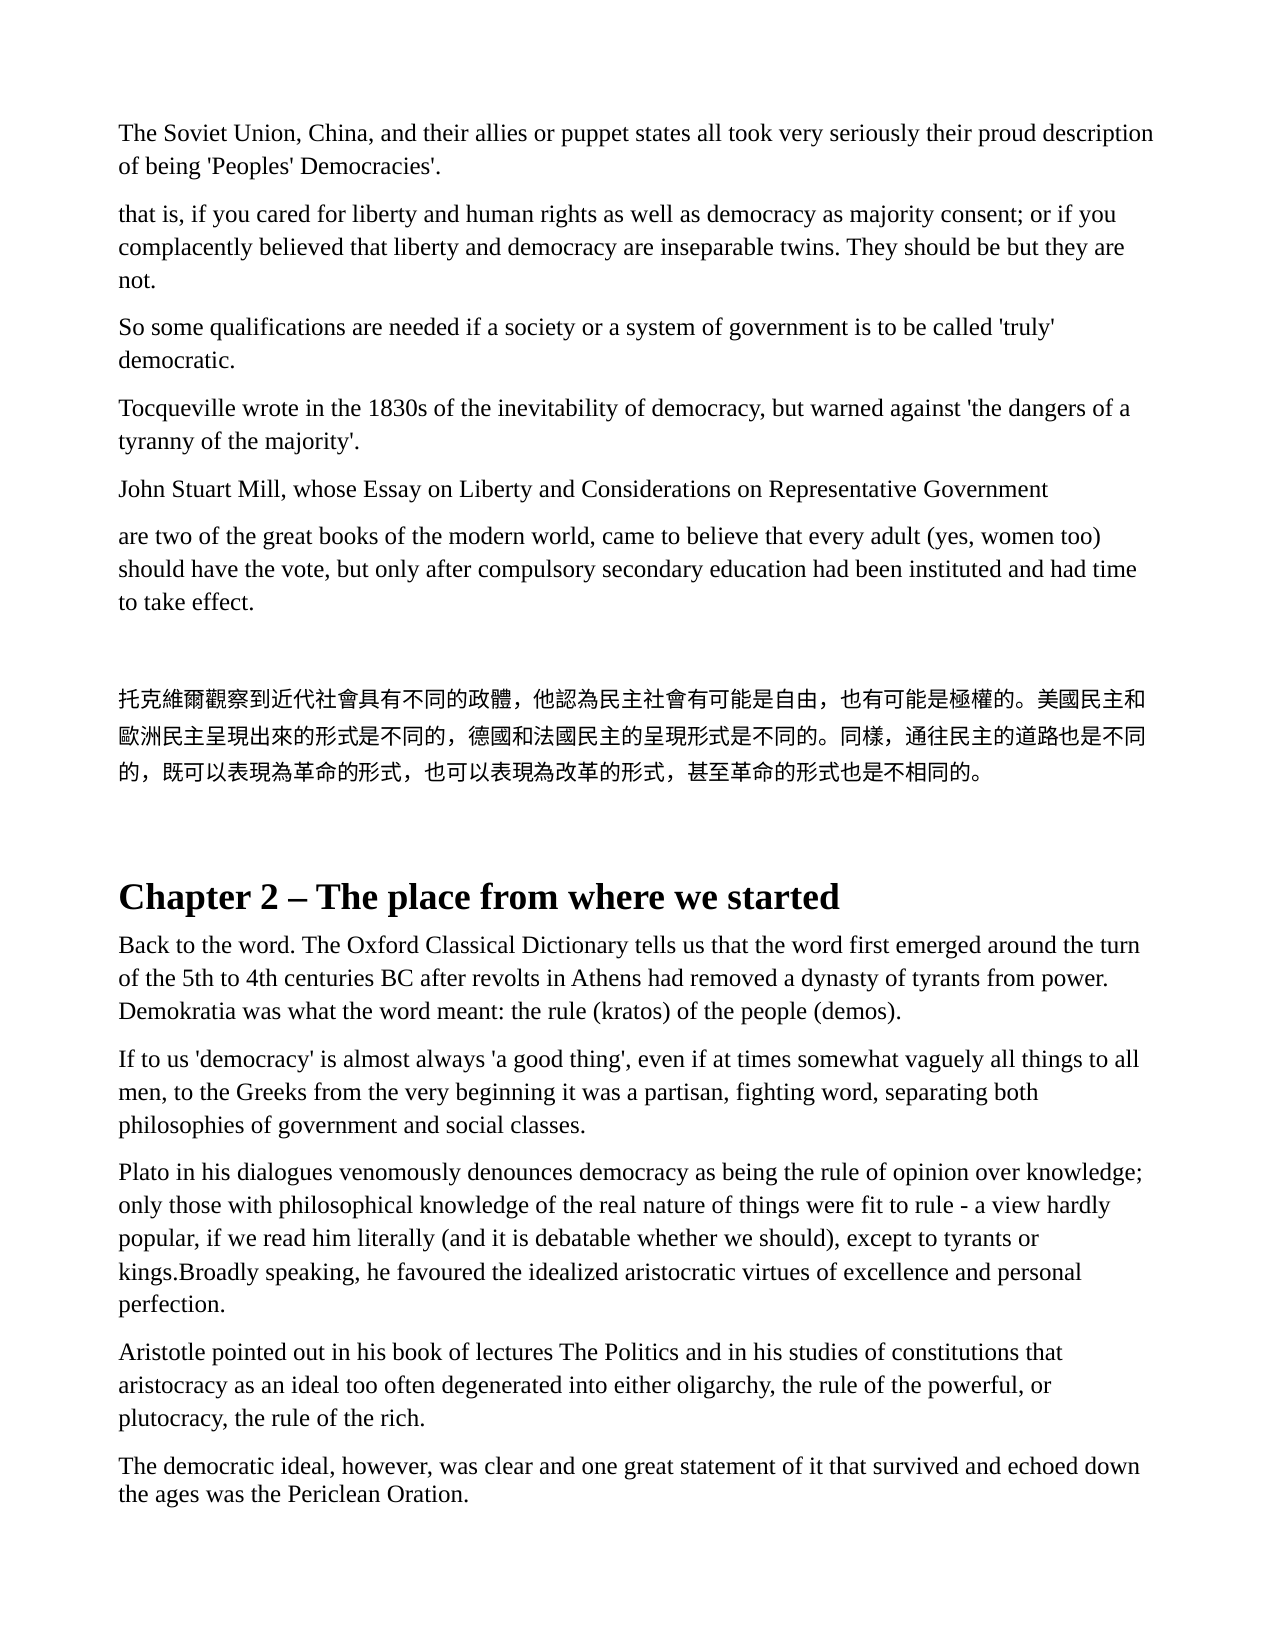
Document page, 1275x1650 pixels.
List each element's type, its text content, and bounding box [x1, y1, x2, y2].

text Tocqueville wrote in the 1830s of the inevitability of democracy, but warned against 'the dangers of a tyranny of the majority'. [118, 393, 1157, 455]
text that is, if you cared for liberty and human rights as well as democracy as majority consent; or if you complacently believed that liberty and democracy are inseparable twins. They should be but they are not. [118, 199, 1157, 293]
text Back to the word. The Oxford Classical Dictionary tells us that the word first emerged around the turn of the 5th to 4th centuries BC after revolts in Athens had removed a dynasty of tyrants from power. Demokratia was what the word meant: the rule (kratos) of the people (demos). [118, 930, 1157, 1025]
subtitle Chapter 2 – The place from where we started [118, 874, 1157, 918]
text Aristotle pointed out in his book of lectures The Politics and in his studies of constitutions that aristocracy as an ideal too often degenerated into either oligarchy, the rule of the powerful, or plutocracy, the rule of the rich. [118, 1337, 1157, 1432]
text John Stuart Mill, whose Essay on Liberty and Considerations on Representative Government [118, 474, 1157, 502]
text The democratic ideal, however, was clear and one great statement of it that survived and echoed down the ages was the Periclean Oration. [118, 1451, 1157, 1508]
text 托克維爾觀察到近代社會具有不同的政體，他認為民主社會有可能是自由，也有可能是極權的。美國民主和歐洲民主呈現出來的形式是不同的，德國和法國民主的呈現形式是不同的。同樣，通往民主的道路也是不同的，既可以表現為革命的形式，也可以表現為改革的形式，甚至革命的形式也是不相同的。 [118, 682, 1157, 787]
text are two of the great books of the modern world, came to believe that every adult (yes, women too) should have the vote, but only after compulsory secondary education had been instituted and had time to take effect. [118, 521, 1157, 616]
text If to us 'democracy' is almost always 'a good thing', even if at times somewhat vaguely all things to all men, to the Greeks from the very beginning it was a partisan, fighting word, separating both philosophies of government and social classes. [118, 1044, 1157, 1139]
text So some qualifications are needed if a society or a system of government is to be called 'truly' democratic. [118, 312, 1157, 374]
text Plato in his dialogues venomously denounces democracy as being the rule of opinion over knowledge; only those with philosophical knowledge of the real nature of things were fit to rule - a view hardly popular, if we read him literally (and it is debatable whether we should), except to tyrants or kings.Broadly speaking, he favoured the idealized aristocratic virtues of excellence and personal perfection. [118, 1157, 1157, 1318]
text The Soviet Union, China, and their allies or puppet states all took very seriously their proud description of being 'Peoples' Democracies'. [118, 118, 1157, 180]
